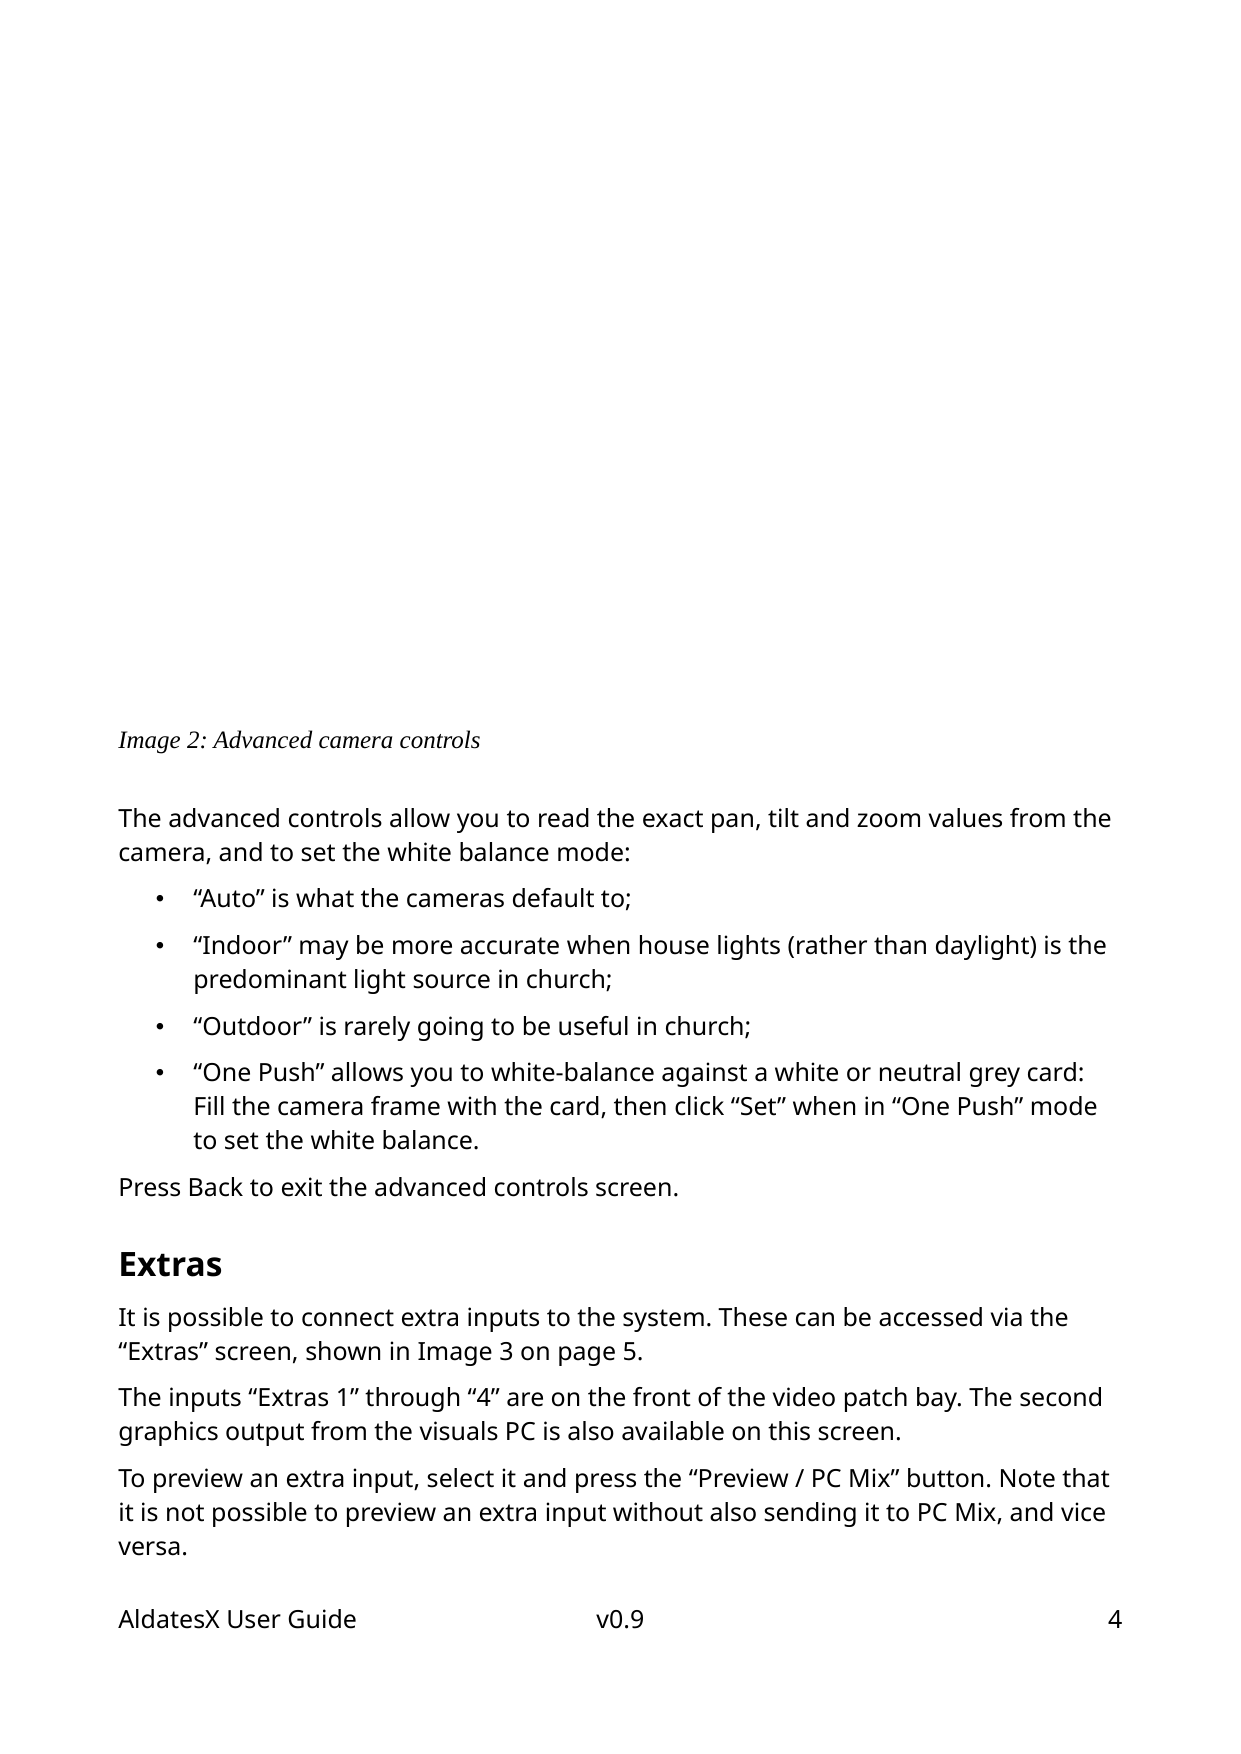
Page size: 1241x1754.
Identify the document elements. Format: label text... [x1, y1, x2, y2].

text Image 2: Advanced camera controls [118, 131, 1122, 754]
list “One Push” allows you to white-balance against a white or neutral grey card: Fill the camera frame with the card, then click “Set” when in “One Push” mode to set the white balance. [156, 1055, 1122, 1157]
text The inputs “Extras 1” through “4” are on the front of the video patch bay. The second graphics output from the visuals PC is also available on this screen. [118, 1380, 1122, 1448]
text To preview an extra input, select it and press the “Preview / PC Mix” button. Note that it is not possible to preview an extra input without also sending it to PC Mix, and vice versa. [118, 1460, 1122, 1563]
list “Outdoor” is rarely going to be useful in church; [156, 1008, 1122, 1042]
list “Auto” is what the cameras default to; [156, 881, 1122, 915]
text Press Back to exit the advanced controls screen. [118, 1169, 1122, 1203]
text It is possible to connect extra inputs to the system. These can be accessed via the “Extras” screen, shown in Image 3 on page 5. [118, 1299, 1122, 1367]
list “Indoor” may be more accurate when house lights (rather than daylight) is the predominant light source in church; [156, 927, 1122, 996]
subtitle Extras [118, 1241, 1122, 1287]
text The advanced controls allow you to read the exact pan, tilt and zoom values from the camera, and to set the white balance mode: [118, 800, 1122, 868]
